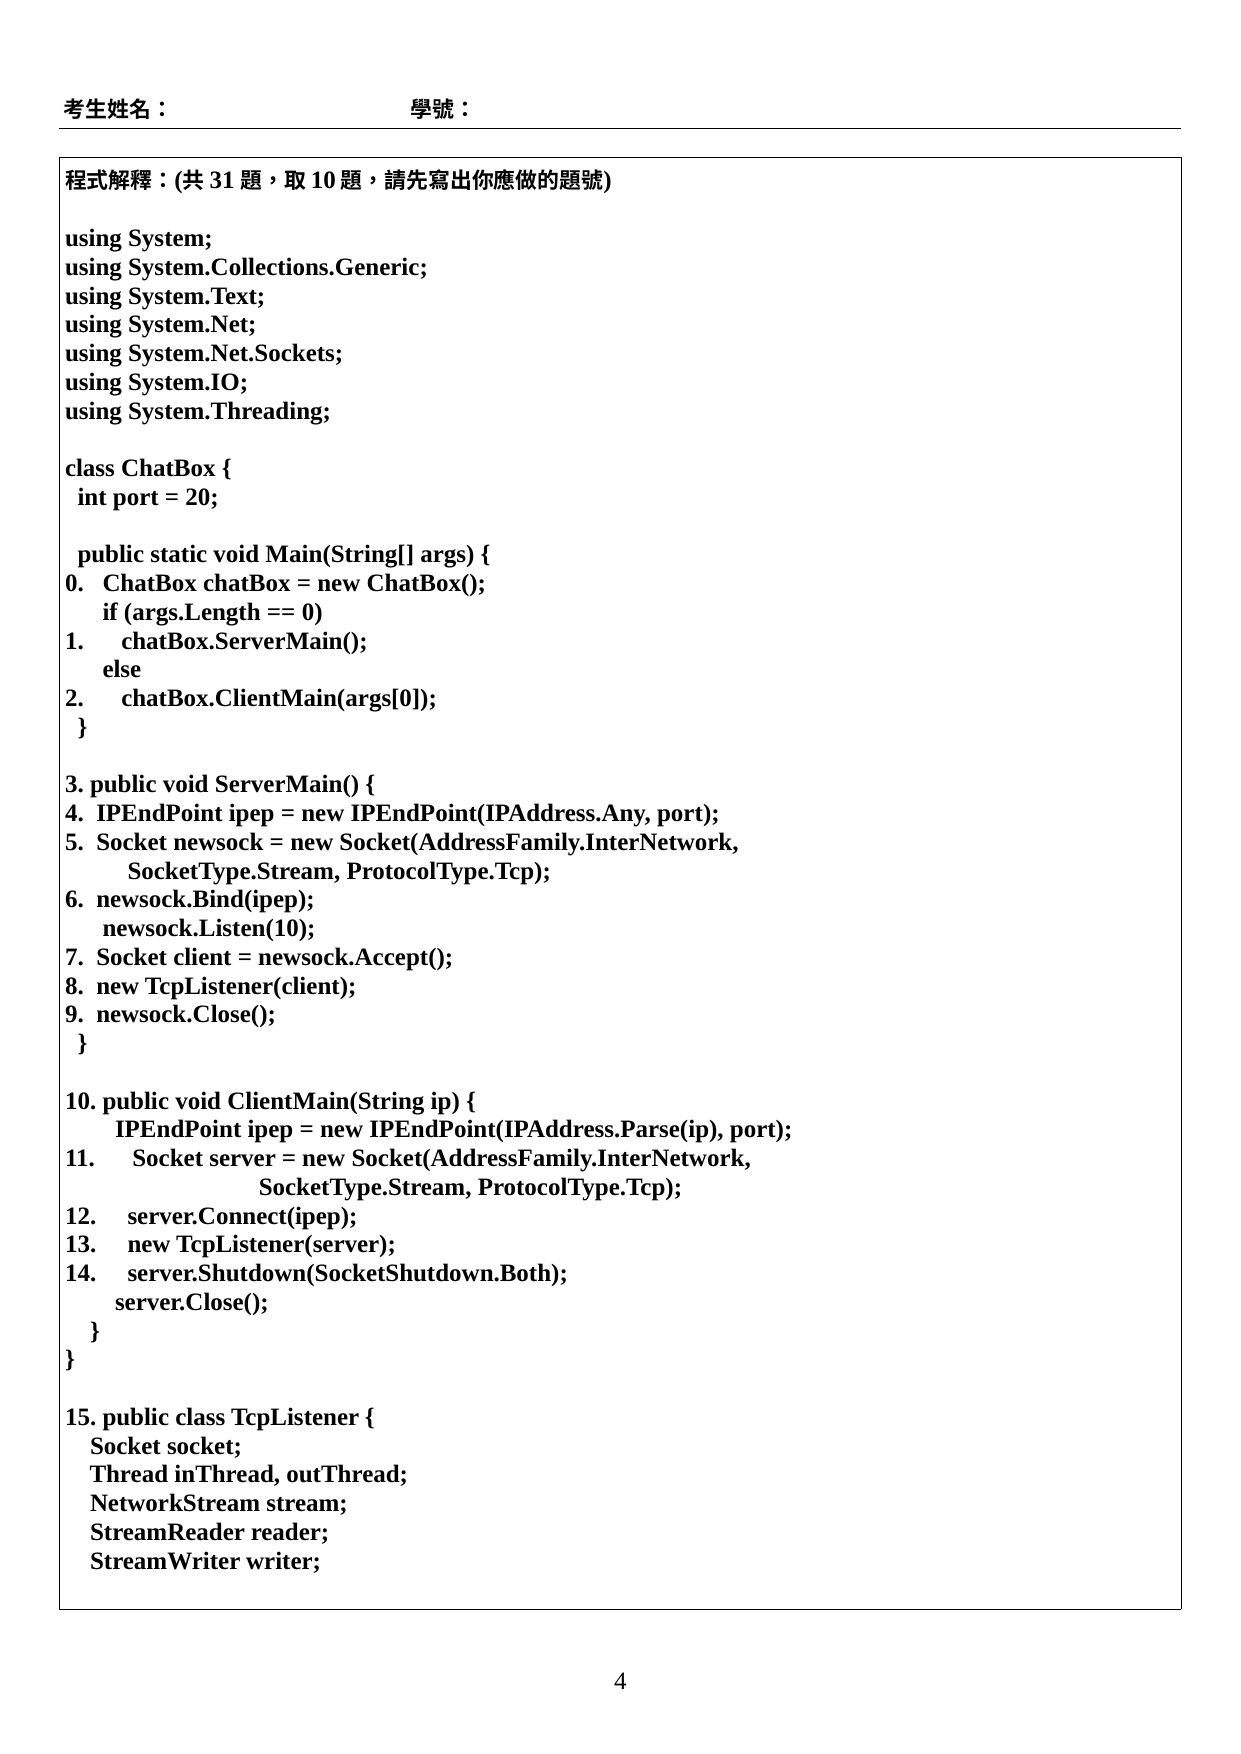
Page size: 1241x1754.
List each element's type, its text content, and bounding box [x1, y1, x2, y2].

text 考生姓名： 學號： [59, 88, 1181, 128]
table_header 程式解釋：(共 31 題，取10題，請先寫出你應做的題號) using System; using System.Collections.Generic; using System.Text; using System.Net; using System.Net.Sockets; using System.IO; using System.Threading; class ChatBox { int port = 20; public static void Main(String[] args) { 0. ChatBox chatBox = new ChatBox(); if (args.Length == 0) 1. chatBox.ServerMain(); else 2. chatBox.ClientMain(args[0]); } 3. public void ServerMain() { 4. IPEndPoint ipep = new IPEndPoint(IPAddress.Any, port); 5. Socket newsock = new Socket(AddressFamily.InterNetwork, SocketType.Stream, ProtocolType.Tcp); 6. newsock.Bind(ipep); newsock.Listen(10); 7. Socket client = newsock.Accept(); 8. new TcpListener(client); 9. newsock.Close(); } 10. public void ClientMain(String ip) { IPEndPoint ipep = new IPEndPoint(IPAddress.Parse(ip), port); 11. Socket server = new Socket(AddressFamily.InterNetwork, SocketType.Stream, ProtocolType.Tcp); 12. server.Connect(ipep); 13. new TcpListener(server); 14. server.Shutdown(SocketShutdown.Both); server.Close(); } } 15. public class TcpListener { Socket socket; Thread inThread, outThread; NetworkStream stream; StreamReader reader; StreamWriter writer; [60, 158, 1181, 1609]
